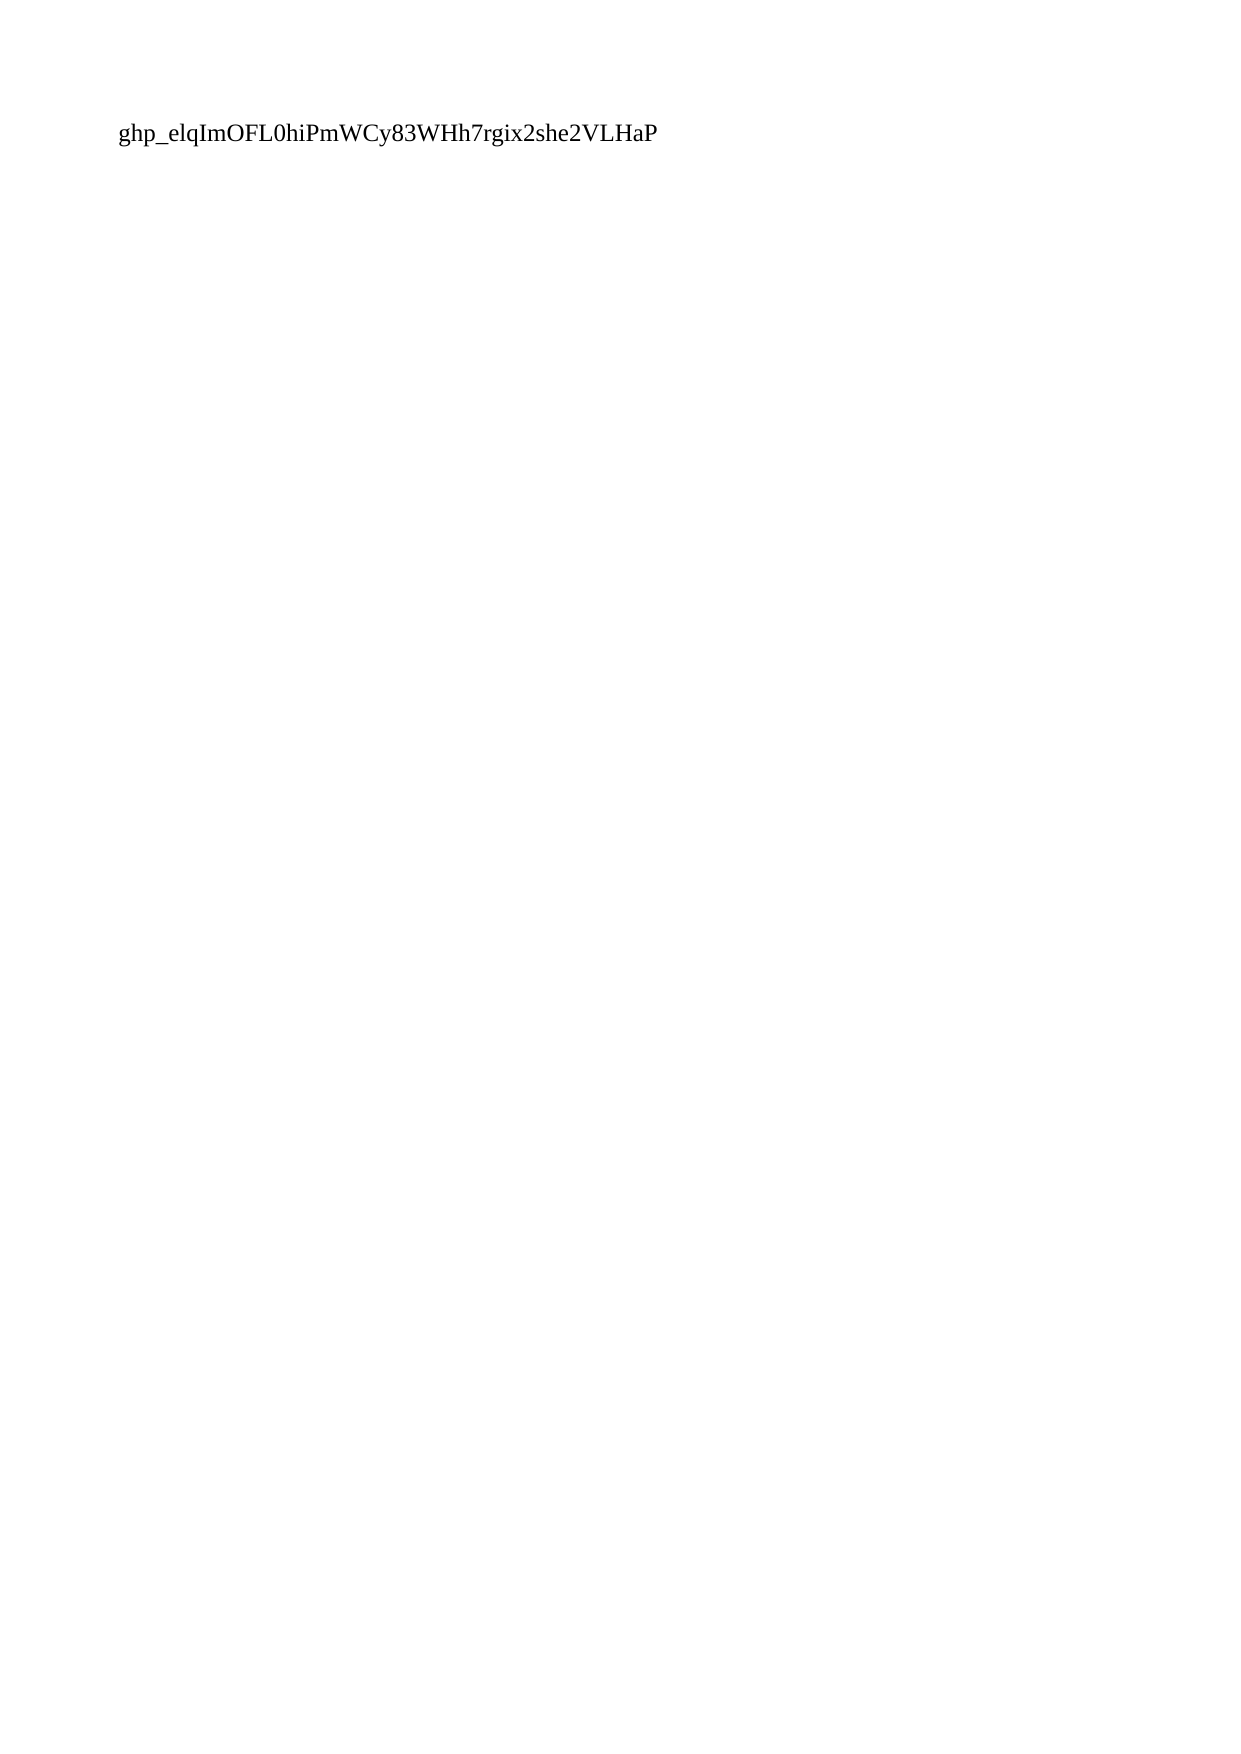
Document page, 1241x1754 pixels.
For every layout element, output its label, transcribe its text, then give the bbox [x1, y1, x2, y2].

text 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 [118, 118, 1122, 147]
